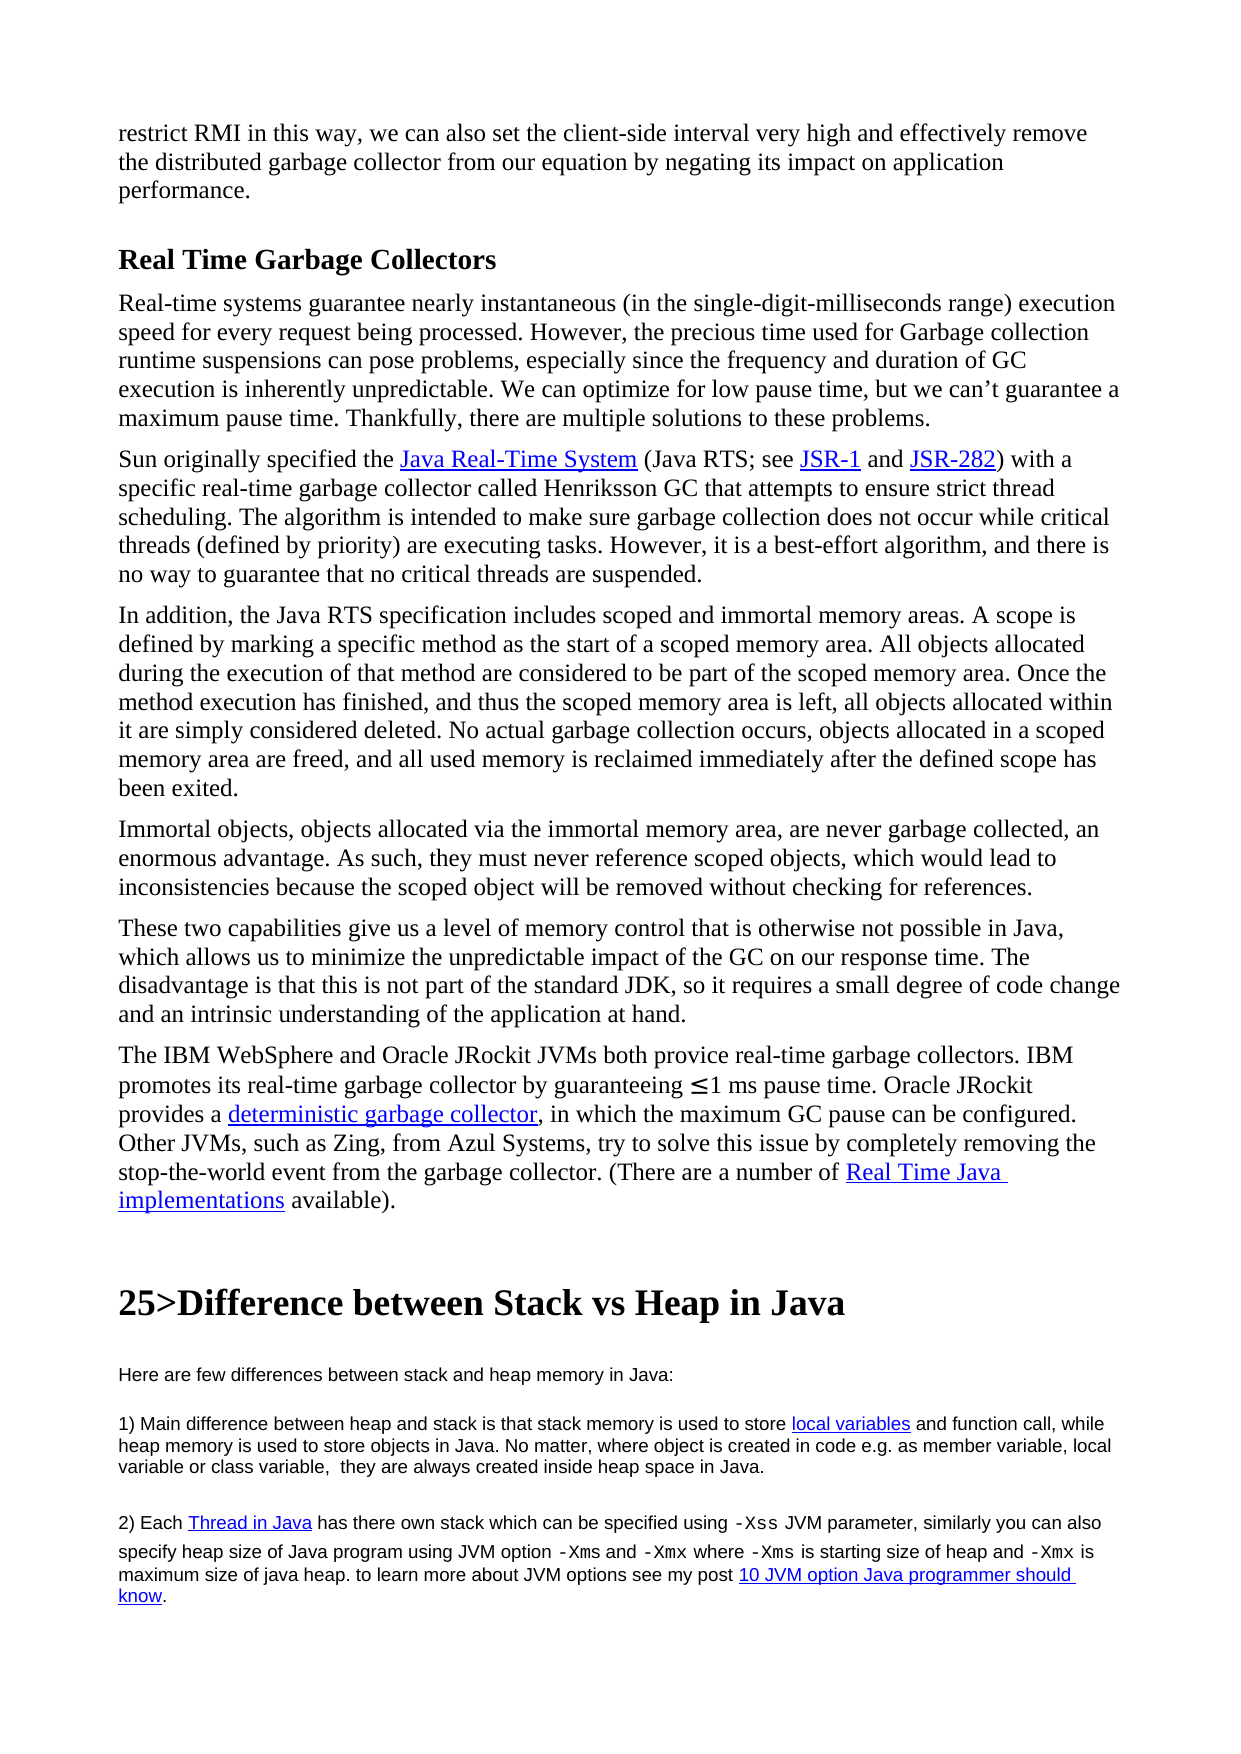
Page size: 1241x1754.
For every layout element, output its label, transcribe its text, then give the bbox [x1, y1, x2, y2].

text These two capabilities give us a level of memory control that is otherwise not possible in Java, which allows us to minimize the unpredictable impact of the GC on our response time. The disadvantage is that this is not part of the standard JDK, so it requires a small degree of code change and an intrinsic understanding of the application at hand. [118, 913, 1122, 1028]
text 1) Main difference between heap and stack is that stack memory is used to store local variables and function call, while heap memory is used to store objects in Java. No matter, where object is created in code e.g. as member variable, local variable or class variable, they are always created inside heap space in Java. [118, 1413, 1122, 1478]
text Real-time systems guarantee nearly instantaneous (in the single-digit-milliseconds range) execution speed for every request being processed. However, the precious time used for Garbage collection runtime suspensions can pose problems, especially since the frequency and duration of GC execution is inherently unpredictable. We can optimize for low pause time, but we can’t guarantee a maximum pause time. Thankfully, there are multiple solutions to these problems. [118, 288, 1122, 432]
text Sun originally specified the Java Real-Time System (Java RTS; see JSR-1 and JSR-282) with a specific real-time garbage collector called Henriksson GC that attempts to ensure strict thread scheduling. The algorithm is intended to make sure garbage collection does not occur while critical threads (defined by priority) are executing tasks. However, it is a best-effort algorithm, and there is no way to guarantee that no critical threads are suspended. [118, 444, 1122, 588]
text Here are few differences between stack and heap memory in Java: [118, 1363, 1122, 1385]
text restrict RMI in this way, we can also set the client-side interval very high and effectively remove the distributed garbage collector from our equation by negating its impact on application performance. [118, 118, 1122, 204]
text 2) Each Thread in Java has there own stack which can be specified using -Xss JVM parameter, similarly you can also specify heap size of Java program using JVM option -Xms and -Xmx where -Xms is starting size of heap and -Xmx is maximum size of java heap. to learn more about JVM options see my post 10 JVM option Java programmer should know. [118, 1506, 1122, 1607]
text In addition, the Java RTS specification includes scoped and immortal memory areas. A scope is defined by marking a specific method as the start of a scoped memory area. All objects allocated during the execution of that method are considered to be part of the scoped memory area. Once the method execution has finished, and thus the scoped memory area is left, all objects allocated within it are simply considered deleted. No actual garbage collection occurs, objects allocated in a scoped memory area are freed, and all used memory is reclaimed immediately after the defined scope has been exited. [118, 600, 1122, 802]
text Real Time Garbage Collectors [118, 242, 1122, 275]
text The IBM WebSphere and Oracle JRockit JVMs both provice real-time garbage collectors. IBM promotes its real-time garbage collector by guaranteeing ≤1 ms pause time. Oracle JRockit provides a deterministic garbage collector, in which the maximum GC pause can be configured. Other JVMs, such as Zing, from Azul Systems, try to solve this issue by completely removing the stop-the-world event from the garbage collector. (There are a number of Real Time Java implementations available). [118, 1040, 1122, 1214]
text Immortal objects, objects allocated via the immortal memory area, are never garbage collected, an enormous advantage. As such, they must never reference scoped objects, which would lead to inconsistencies because the scoped object will be removed without checking for references. [118, 814, 1122, 900]
text 25>Difference between Stack vs Heap in Java [118, 1280, 1122, 1323]
